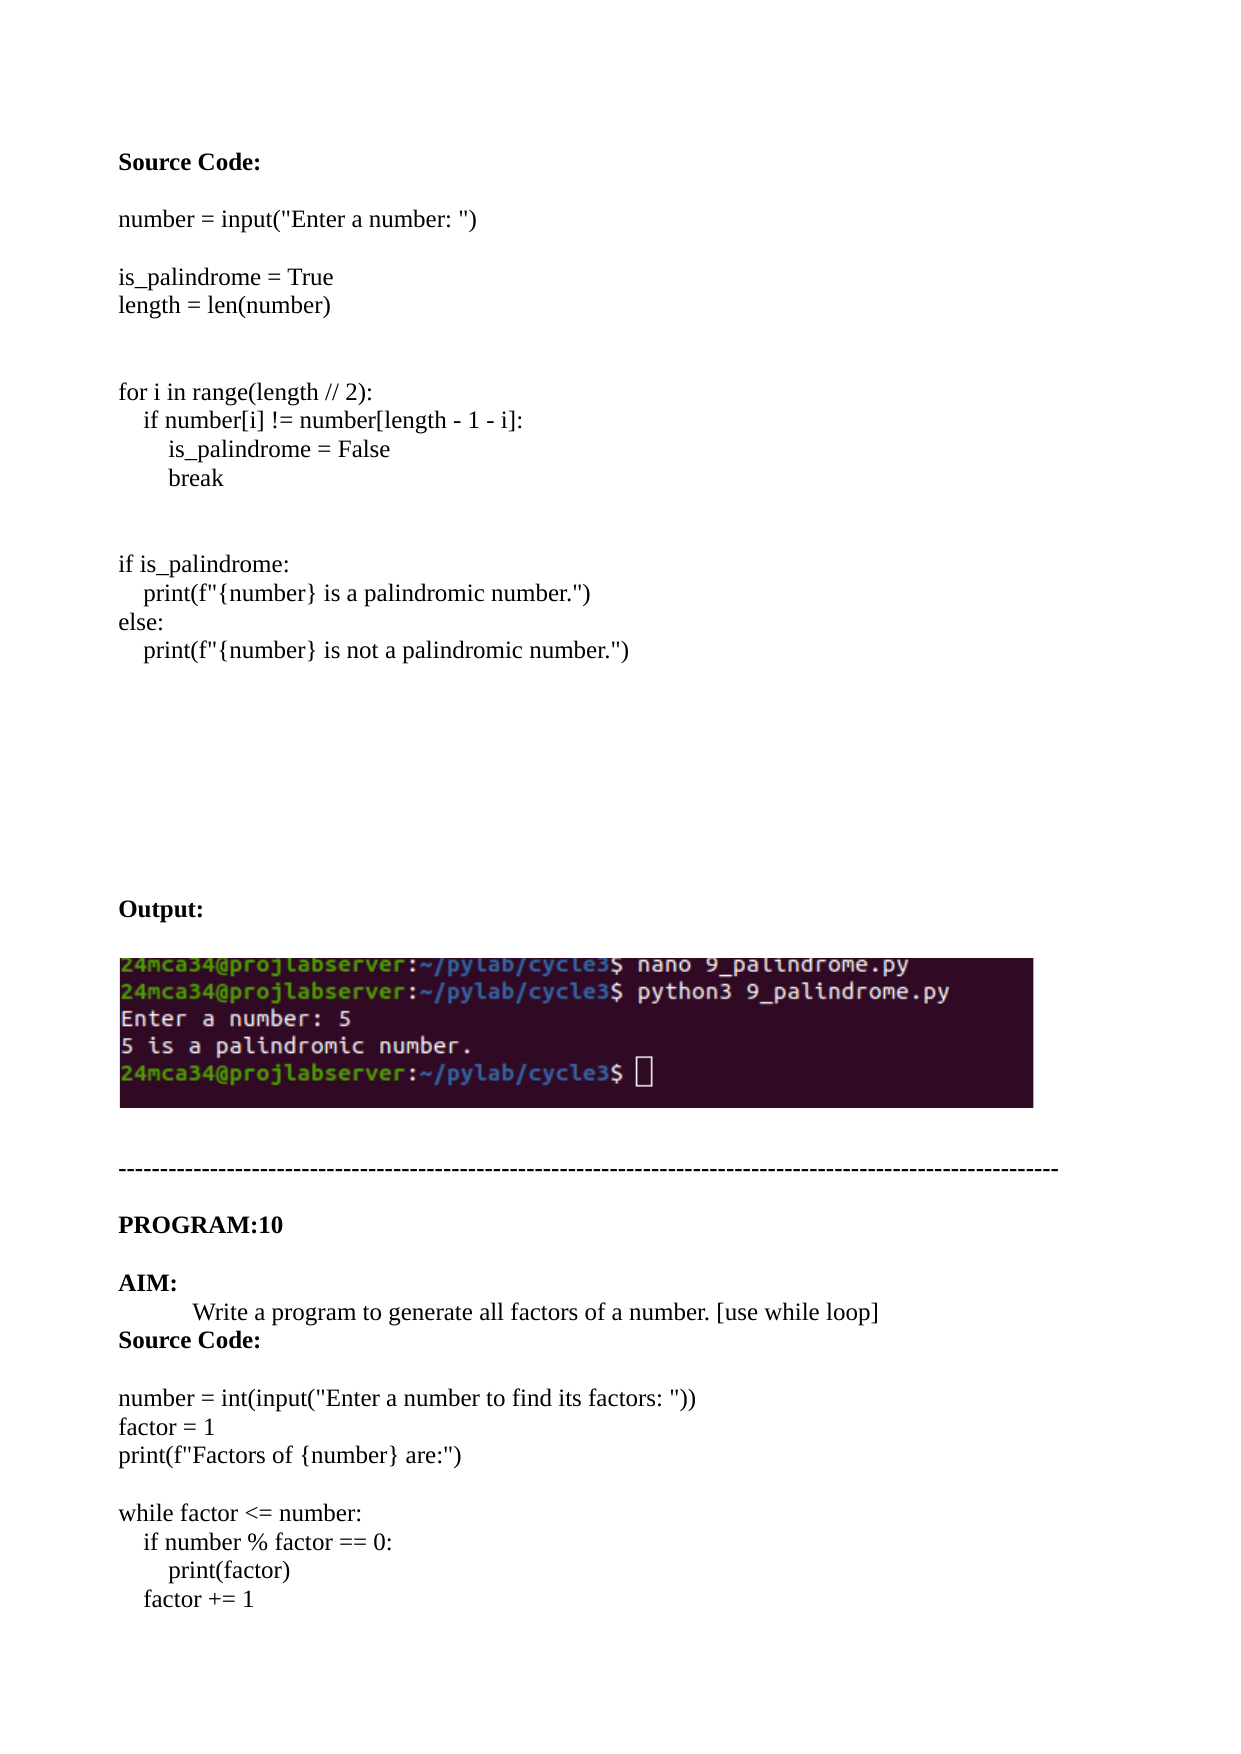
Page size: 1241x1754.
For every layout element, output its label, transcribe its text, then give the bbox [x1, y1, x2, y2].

text AIM: [118, 1268, 1122, 1297]
text for i in range(length // 2): [118, 377, 1122, 406]
text while factor <= number: [118, 1498, 1122, 1527]
text factor += 1 [118, 1584, 1122, 1613]
text length = len(number) [118, 291, 1122, 319]
text Source Code: [118, 1326, 1122, 1354]
text print(f"Factors of {number} are:") [118, 1441, 1122, 1469]
text if number % factor == 0: [118, 1527, 1122, 1556]
text break [118, 463, 1122, 492]
text Source Code: [118, 147, 1122, 176]
text print(f"{number} is not a palindromic number.") [118, 636, 1122, 664]
text number = int(input("Enter a number to find its factors: ")) [118, 1383, 1122, 1412]
text number = input("Enter a number: ") [118, 204, 1122, 233]
text is_palindrome = False [118, 434, 1122, 463]
text is_palindrome = True [118, 262, 1122, 291]
text Write a program to generate all factors of a number. [use while loop] [118, 1297, 1122, 1326]
text else: [118, 607, 1122, 636]
text if is_palindrome: [118, 549, 1122, 578]
text if number[i] != number[length - 1 - i]: [118, 406, 1122, 434]
text ----------------------------------------------------------------------------------------------------------------- [118, 1153, 1122, 1182]
text PROGRAM:10 [118, 1211, 1122, 1239]
text Output: [118, 894, 1122, 923]
text print(f"{number} is a palindromic number.") [118, 578, 1122, 607]
text print(factor) [118, 1556, 1122, 1584]
text factor = 1 [118, 1412, 1122, 1441]
